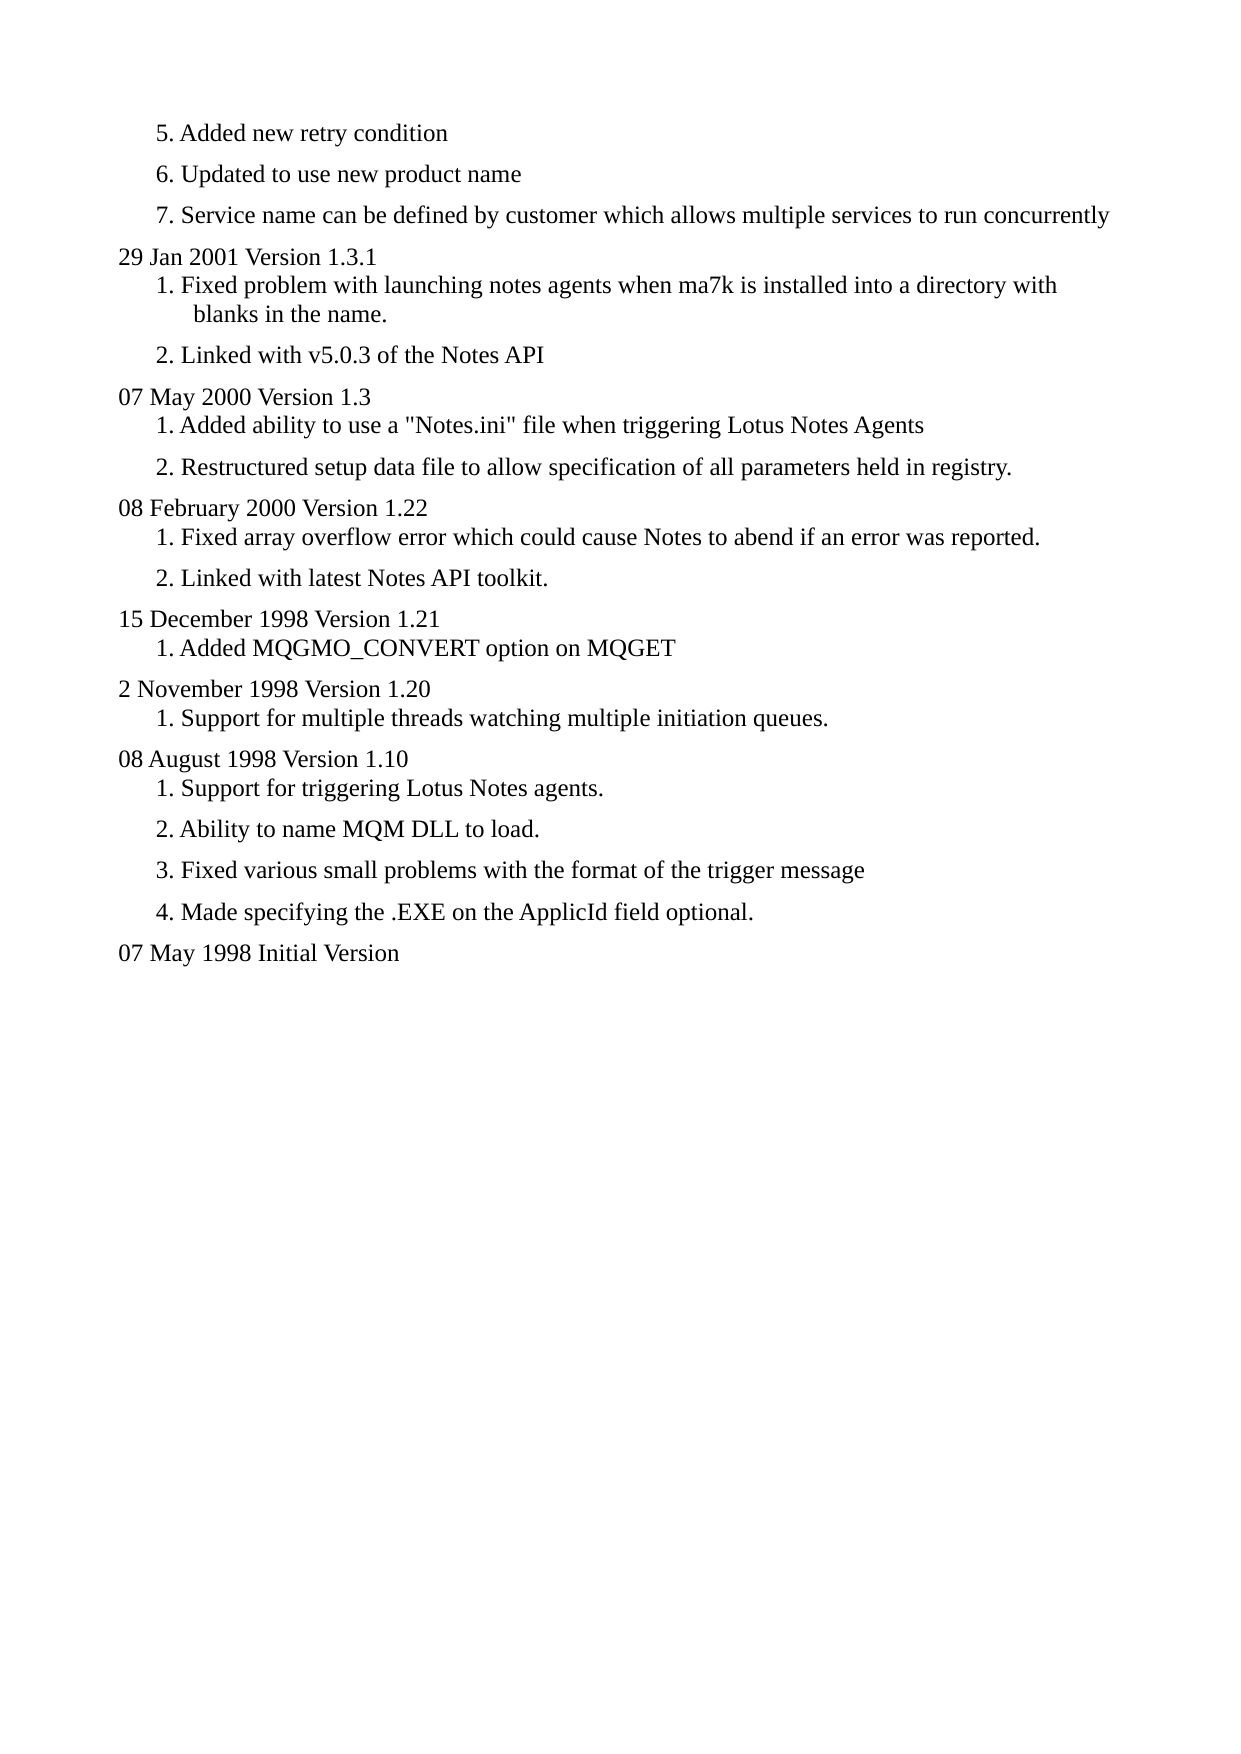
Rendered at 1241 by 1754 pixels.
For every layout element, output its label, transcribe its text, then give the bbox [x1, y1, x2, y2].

text 07 May 1998 Initial Version [118, 938, 1122, 967]
text 29 Jan 2001 Version 1.3.1 [118, 242, 1122, 271]
text 2 November 1998 Version 1.20 [118, 674, 1122, 703]
list 1. Support for triggering Lotus Notes agents. [156, 773, 1122, 802]
list 1. Support for multiple threads watching multiple initiation queues. [156, 703, 1122, 732]
text 07 May 2000 Version 1.3 [118, 382, 1122, 411]
list 2. Ability to name MQM DLL to load. [156, 814, 1122, 843]
text 08 February 2000 Version 1.22 [118, 493, 1122, 522]
text 15 December 1998 Version 1.21 [118, 604, 1122, 633]
list 7. Service name can be defined by customer which allows multiple services to run concurrently [156, 201, 1122, 229]
list 1. Added MQGMO_CONVERT option on MQGET [156, 633, 1122, 662]
list 2. Restructured setup data file to allow specification of all parameters held in registry. [156, 452, 1122, 481]
list 2. Linked with latest Notes API toolkit. [156, 563, 1122, 592]
list 6. Updated to use new product name [156, 159, 1122, 188]
text 08 August 1998 Version 1.10 [118, 744, 1122, 773]
list 1. Added ability to use a "Notes.ini" file when triggering Lotus Notes Agents [156, 411, 1122, 439]
list 1. Fixed array overflow error which could cause Notes to abend if an error was reported. [156, 522, 1122, 551]
list 2. Linked with v5.0.3 of the Notes API [156, 341, 1122, 369]
list 4. Made specifying the .EXE on the ApplicId field optional. [156, 897, 1122, 926]
list 5. Added new retry condition [156, 118, 1122, 147]
list 1. Fixed problem with launching notes agents when ma7k is installed into a directory with blanks in the name. [156, 271, 1122, 328]
list 3. Fixed various small problems with the format of the trigger message [156, 856, 1122, 884]
